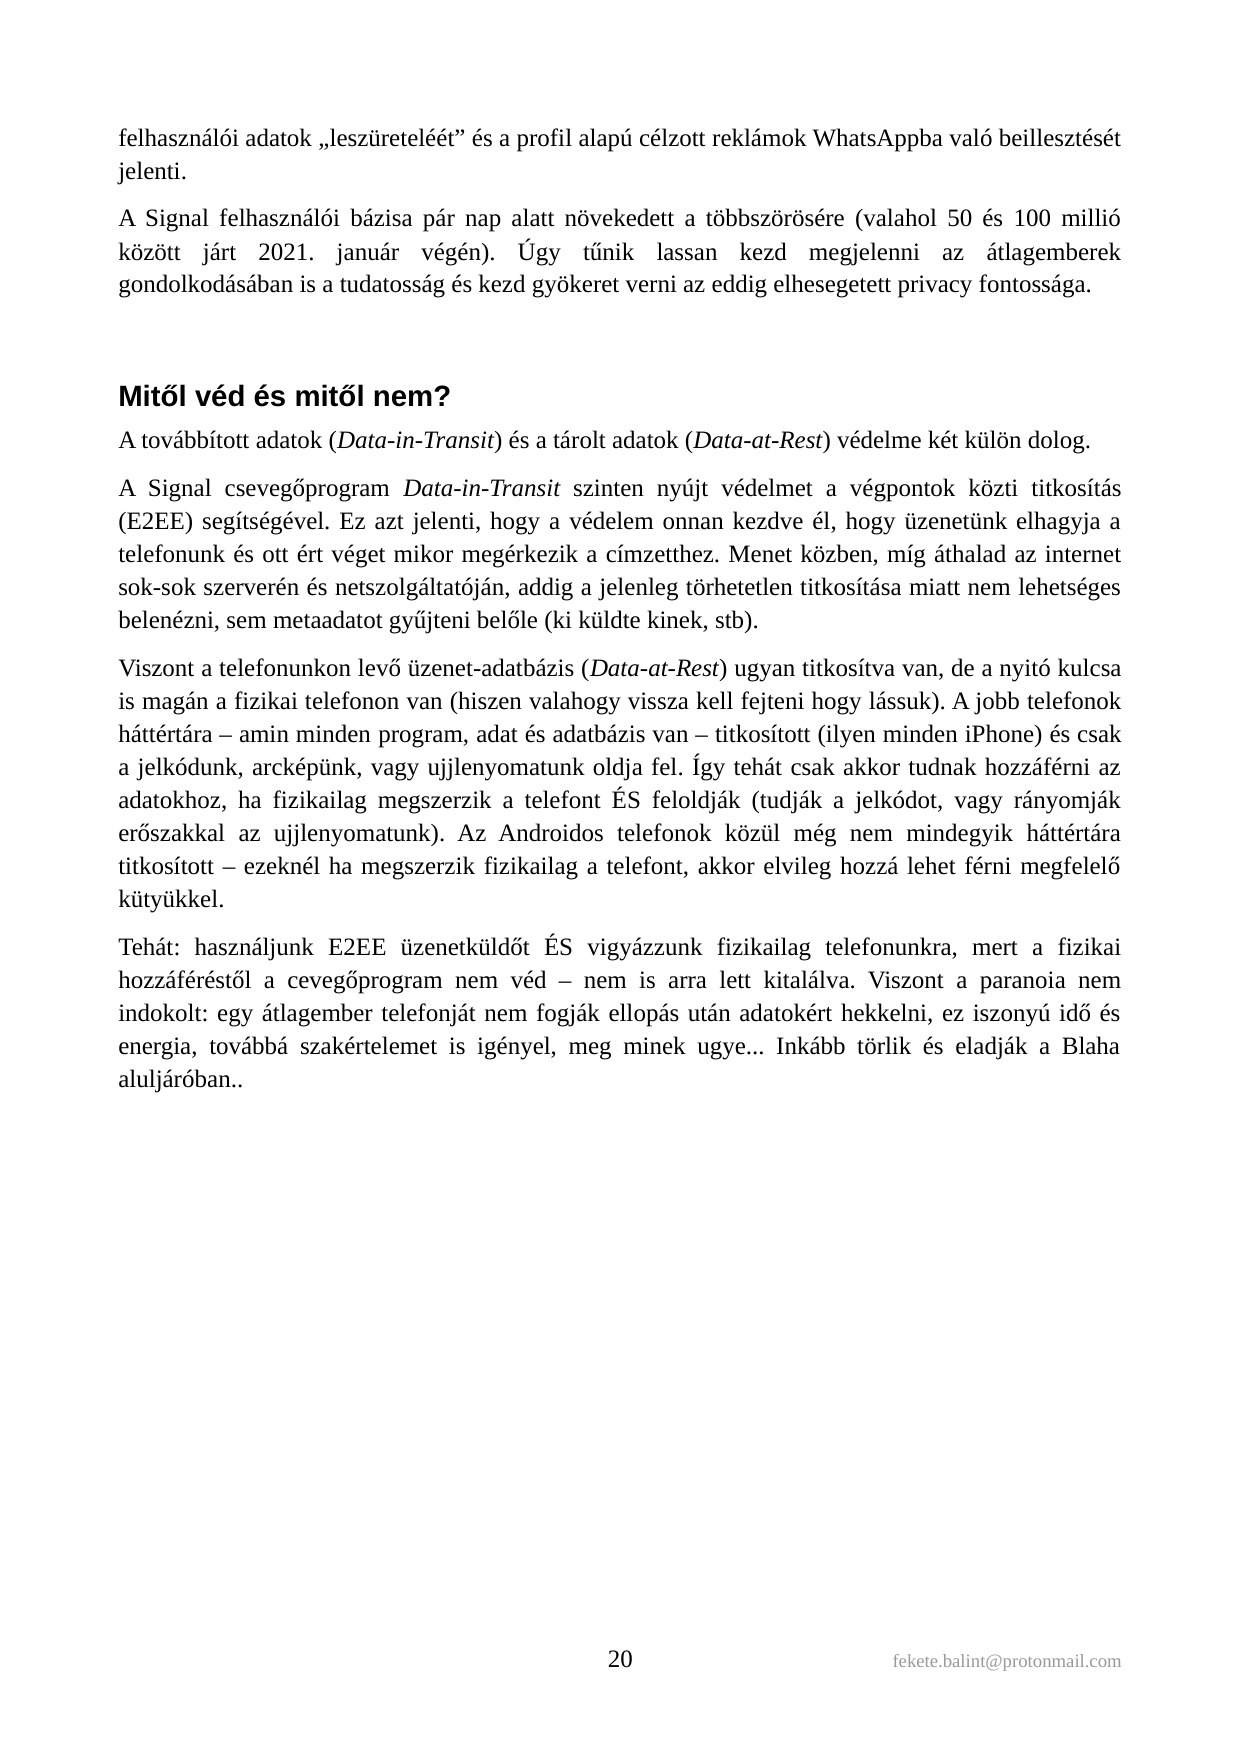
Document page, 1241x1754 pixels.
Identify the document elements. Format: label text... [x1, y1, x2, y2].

subtitle Mitől véd és mitől nem? [118, 379, 1122, 413]
text A Signal felhasználói bázisa pár nap alatt növekedett a többszörösére (valahol 50 és 100 millió között járt 2021. január végén). Úgy tűnik lassan kezd megjelenni az átlagemberek gondolkodásában is a tudatosság és kezd gyökeret verni az eddig elhesegetett privacy fontossága. [118, 203, 1122, 298]
text felhasználói adatok „leszüreteléét” és a profil alapú célzott reklámok WhatsAppba való beillesztését jelenti. [118, 123, 1122, 185]
text A Signal csevegőprogram Data-in-Transit szinten nyújt védelmet a végpontok közti titkosítás (E2EE) segítségével. Ez azt jelenti, hogy a védelem onnan kezdve él, hogy üzenetünk elhagyja a telefonunk és ott ért véget mikor megérkezik a címzetthez. Menet közben, míg áthalad az internet sok-sok szerverén és netszolgáltatóján, addig a jelenleg törhetetlen titkosítása miatt nem lehetséges belenézni, sem metaadatot gyűjteni belőle (ki küldte kinek, stb). [118, 473, 1122, 634]
text Tehát: használjunk E2EE üzenetküldőt ÉS vigyázzunk fizikailag telefonunkra, mert a fizikai hozzáféréstől a cevegőprogram nem véd – nem is arra lett kitalálva. Viszont a paranoia nem indokolt: egy átlagember telefonját nem fogják ellopás után adatokért hekkelni, ez iszonyú idő és energia, továbbá szakértelemet is igényel, meg minek ugye... Inkább törlik és eladják a Blaha aluljáróban.. [118, 932, 1122, 1092]
text Viszont a telefonunkon levő üzenet-adatbázis (Data-at-Rest) ugyan titkosítva van, de a nyitó kulcsa is magán a fizikai telefonon van (hiszen valahogy vissza kell fejteni hogy lássuk). A jobb telefonok háttértára – amin minden program, adat és adatbázis van – titkosított (ilyen minden iPhone) és csak a jelkódunk, arcképünk, vagy ujjlenyomatunk oldja fel. Így tehát csak akkor tudnak hozzáférni az adatokhoz, ha fizikailag megszerzik a telefont ÉS feloldják (tudják a jelkódot, vagy rányomják erőszakkal az ujjlenyomatunk). Az Androidos telefonok közül még nem mindegyik háttértára titkosított – ezeknél ha megszerzik fizikailag a telefont, akkor elvileg hozzá lehet férni megfelelő kütyükkel. [118, 653, 1122, 913]
text A továbbított adatok (Data-in-Transit) és a tárolt adatok (Data-at-Rest) védelme két külön dolog. [118, 426, 1122, 454]
